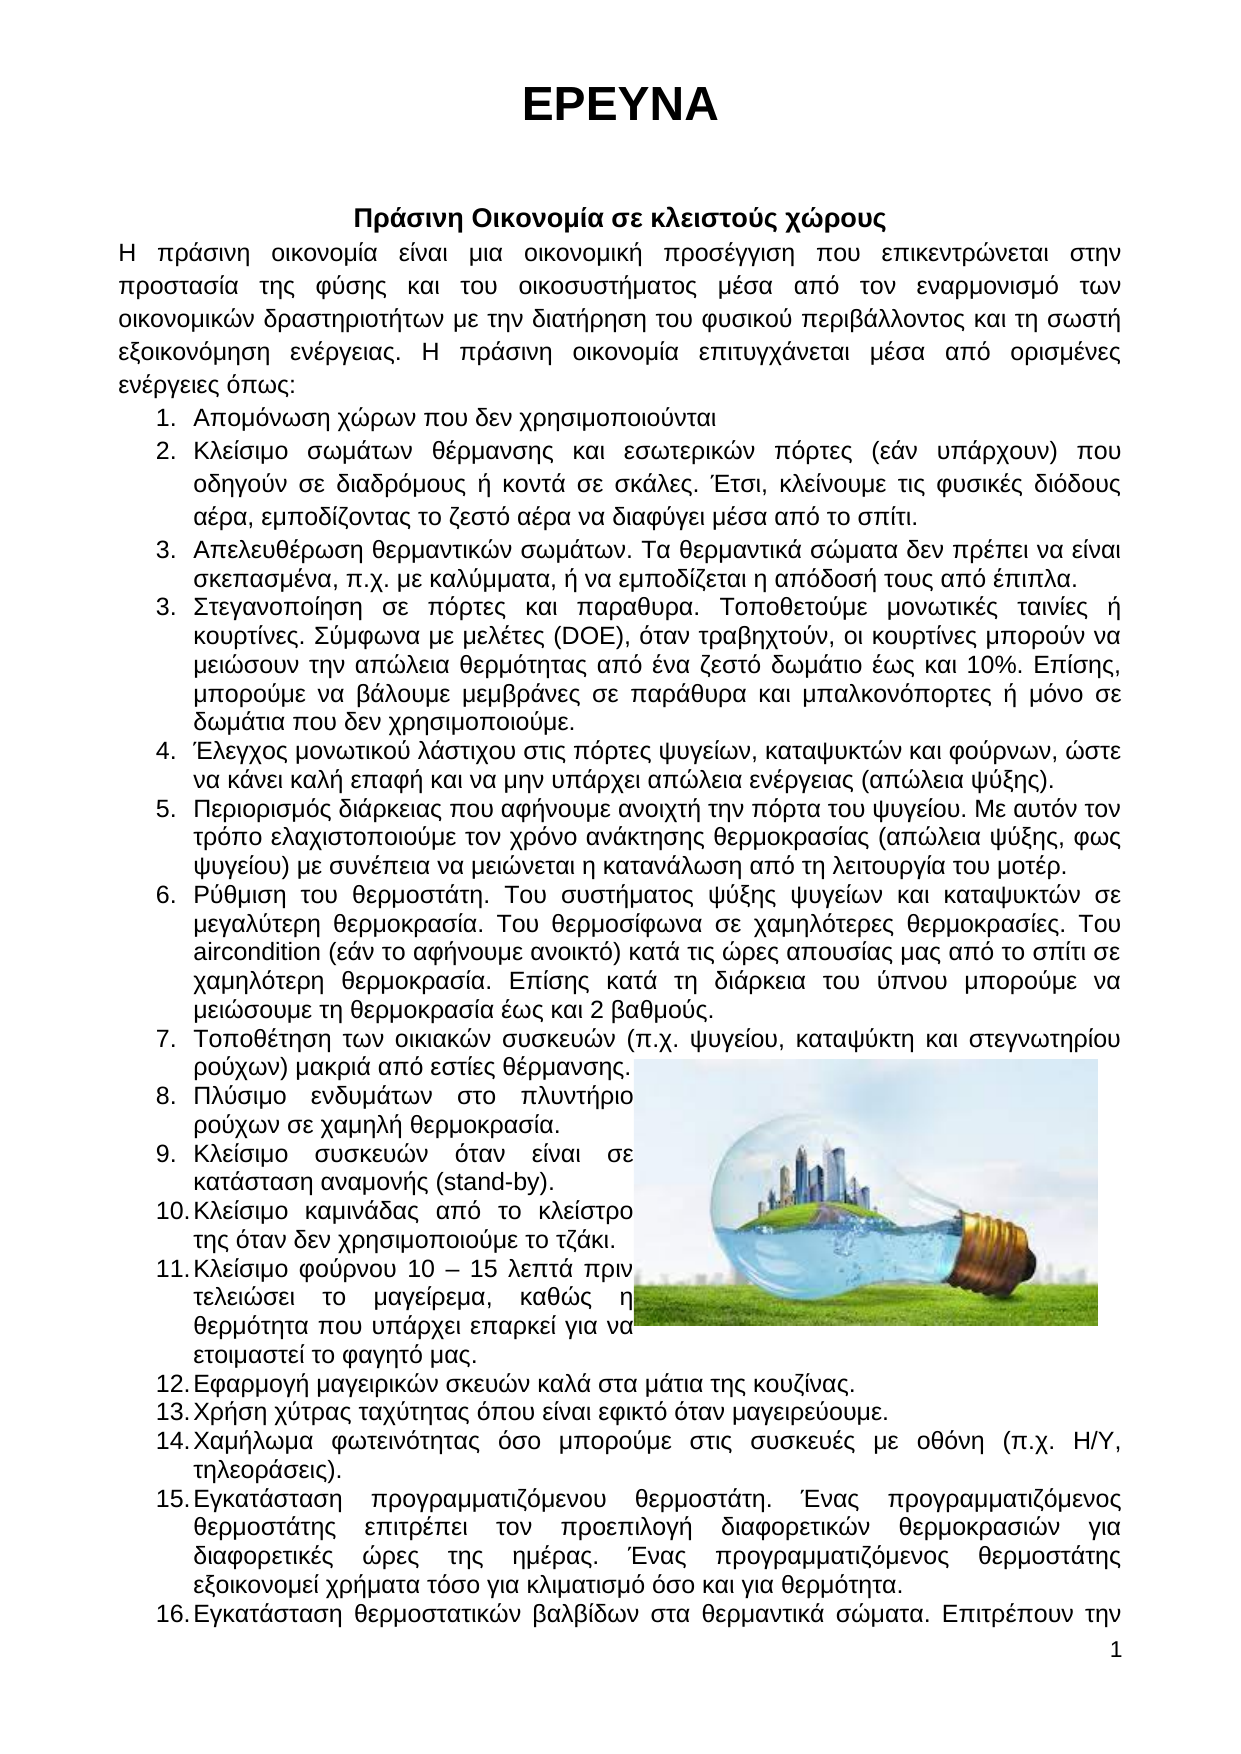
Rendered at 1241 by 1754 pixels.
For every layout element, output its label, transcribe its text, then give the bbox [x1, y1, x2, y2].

list Χρήση χύτρας ταχύτητας όπου είναι εφικτό όταν μαγειρεύουμε. [156, 1397, 1122, 1426]
list Εγκατάσταση θερμοστατικών βαλβίδων στα θερμαντικά σώματα. Επιτρέπουν την [156, 1598, 1122, 1627]
list Κλείσιμο καμινάδας από το κλείστρο της όταν δεν χρησιμοποιούμε το τζάκι. [156, 1196, 633, 1253]
list Κλείσιμο συσκευών όταν είναι σε κατάσταση αναμονής (stand-by). [156, 1138, 633, 1196]
list Κλείσιμο φούρνου 10 – 15 λεπτά πριν τελειώσει το μαγείρεμα, καθώς η θερμότητα που υπάρχει επαρκεί για να ετοιμαστεί το φαγητό μας. [156, 1253, 1122, 1368]
list Στεγανοποίηση σε πόρτες και παραθυρα. Τοποθετούμε μονωτικές ταινίες ή κουρτίνες. Σύμφωνα με μελέτες (DOE), όταν τραβηχτούν, οι κουρτίνες μπορούν να μειώσουν την απώλεια θερμότητας από ένα ζεστό δωμάτιο έως και 10%. Επίσης, μπορούμε να βάλουμε μεμβράνες σε παράθυρα και μπαλκονόπορτες ή μόνο σε δωμάτια που δεν χρησιμοποιούμε. [156, 592, 1122, 736]
list Έλεγχος μονωτικού λάστιχου στις πόρτες ψυγείων, καταψυκτών και φούρνων, ώστε να κάνει καλή επαφή και να μην υπάρχει απώλεια ενέργειας (απώλεια ψύξης). [156, 736, 1122, 793]
list Τοποθέτηση των οικιακών συσκευών (π.χ. ψυγείου, καταψύκτη και στεγνωτηρίου ρούχων) μακριά από εστίες θέρμανσης. [156, 1023, 1122, 1081]
list Απελευθέρωση θερμαντικών σωμάτων. Τα θερμαντικά σώματα δεν πρέπει να είναι σκεπασμένα, π.χ. με καλύμματα, ή να εμποδίζεται η απόδοσή τους από έπιπλα. [156, 535, 1122, 592]
list [1098, 1138, 1122, 1196]
list Εγκατάσταση προγραμματιζόμενου θερμοστάτη. Ένας προγραμματιζόμενος θερμοστάτης επιτρέπει τον προεπιλογή διαφορετικών θερμοκρασιών για διαφορετικές ώρες της ημέρας. Ένας προγραμματιζόμενος θερμοστάτης εξοικονομεί χρήματα τόσο για κλιματισμό όσο και για θερμότητα. [156, 1483, 1122, 1598]
text Πράσινη Οικονομία σε κλειστούς χώρους [118, 202, 1122, 233]
list Περιορισμός διάρκειας που αφήνουμε ανοιχτή την πόρτα του ψυγείου. Με αυτόν τον τρόπο ελαχιστοποιούμε τον χρόνο ανάκτησης θερμοκρασίας (απώλεια ψύξης, φως ψυγείου) με συνέπεια να μειώνεται η κατανάλωση από τη λειτουργία του μοτέρ. [156, 793, 1122, 880]
list Απομόνωση χώρων που δεν χρησιμοποιούνται [156, 403, 1122, 431]
list Χαμήλωμα φωτεινότητας όσο μπορούμε στις συσκευές με οθόνη (π.χ. Η/Υ, τηλεοράσεις). [156, 1426, 1122, 1483]
list Πλύσιμο ενδυμάτων στο πλυντήριο ρούχων σε χαμηλή θερμοκρασία. [156, 1081, 633, 1138]
text ΕΡΕΥΝΑ [118, 75, 1122, 130]
list [1098, 1081, 1122, 1138]
text Η πράσινη οικονομία είναι μια οικονομική προσέγγιση που επικεντρώνεται στην προστασία της φύσης και του οικοσυστήματος μέσα από τον εναρμονισμό των οικονομικών δραστηριοτήτων με την διατήρηση του φυσικού περιβάλλοντος και τη σωστή εξοικονόμηση ενέργειας. Η πράσινη οικονομία επιτυγχάνεται μέσα από ορισμένες ενέργειες όπως: [118, 238, 1122, 398]
list Κλείσιμο σωμάτων θέρμανσης και εσωτερικών πόρτες (εάν υπάρχουν) που οδηγούν σε διαδρόμους ή κοντά σε σκάλες. Έτσι, κλείνουμε τις φυσικές διόδους αέρα, εμποδίζοντας το ζεστό αέρα να διαφύγει μέσα από το σπίτι. [156, 436, 1122, 531]
list Ρύθμιση του θερμοστάτη. Του συστήματος ψύξης ψυγείων και καταψυκτών σε μεγαλύτερη θερμοκρασία. Του θερμοσίφωνα σε χαμηλότερες θερμοκρασίες. Του aircondition (εάν το αφήνουμε ανοικτό) κατά τις ώρες απουσίας μας από το σπίτι σε χαμηλότερη θερμοκρασία. Επίσης κατά τη διάρκεια του ύπνου μπορούμε να μειώσουμε τη θερμοκρασία έως και 2 βαθμούς. [156, 880, 1122, 1023]
list Εφαρμογή μαγειρικών σκευών καλά στα μάτια της κουζίνας. [156, 1368, 1122, 1397]
